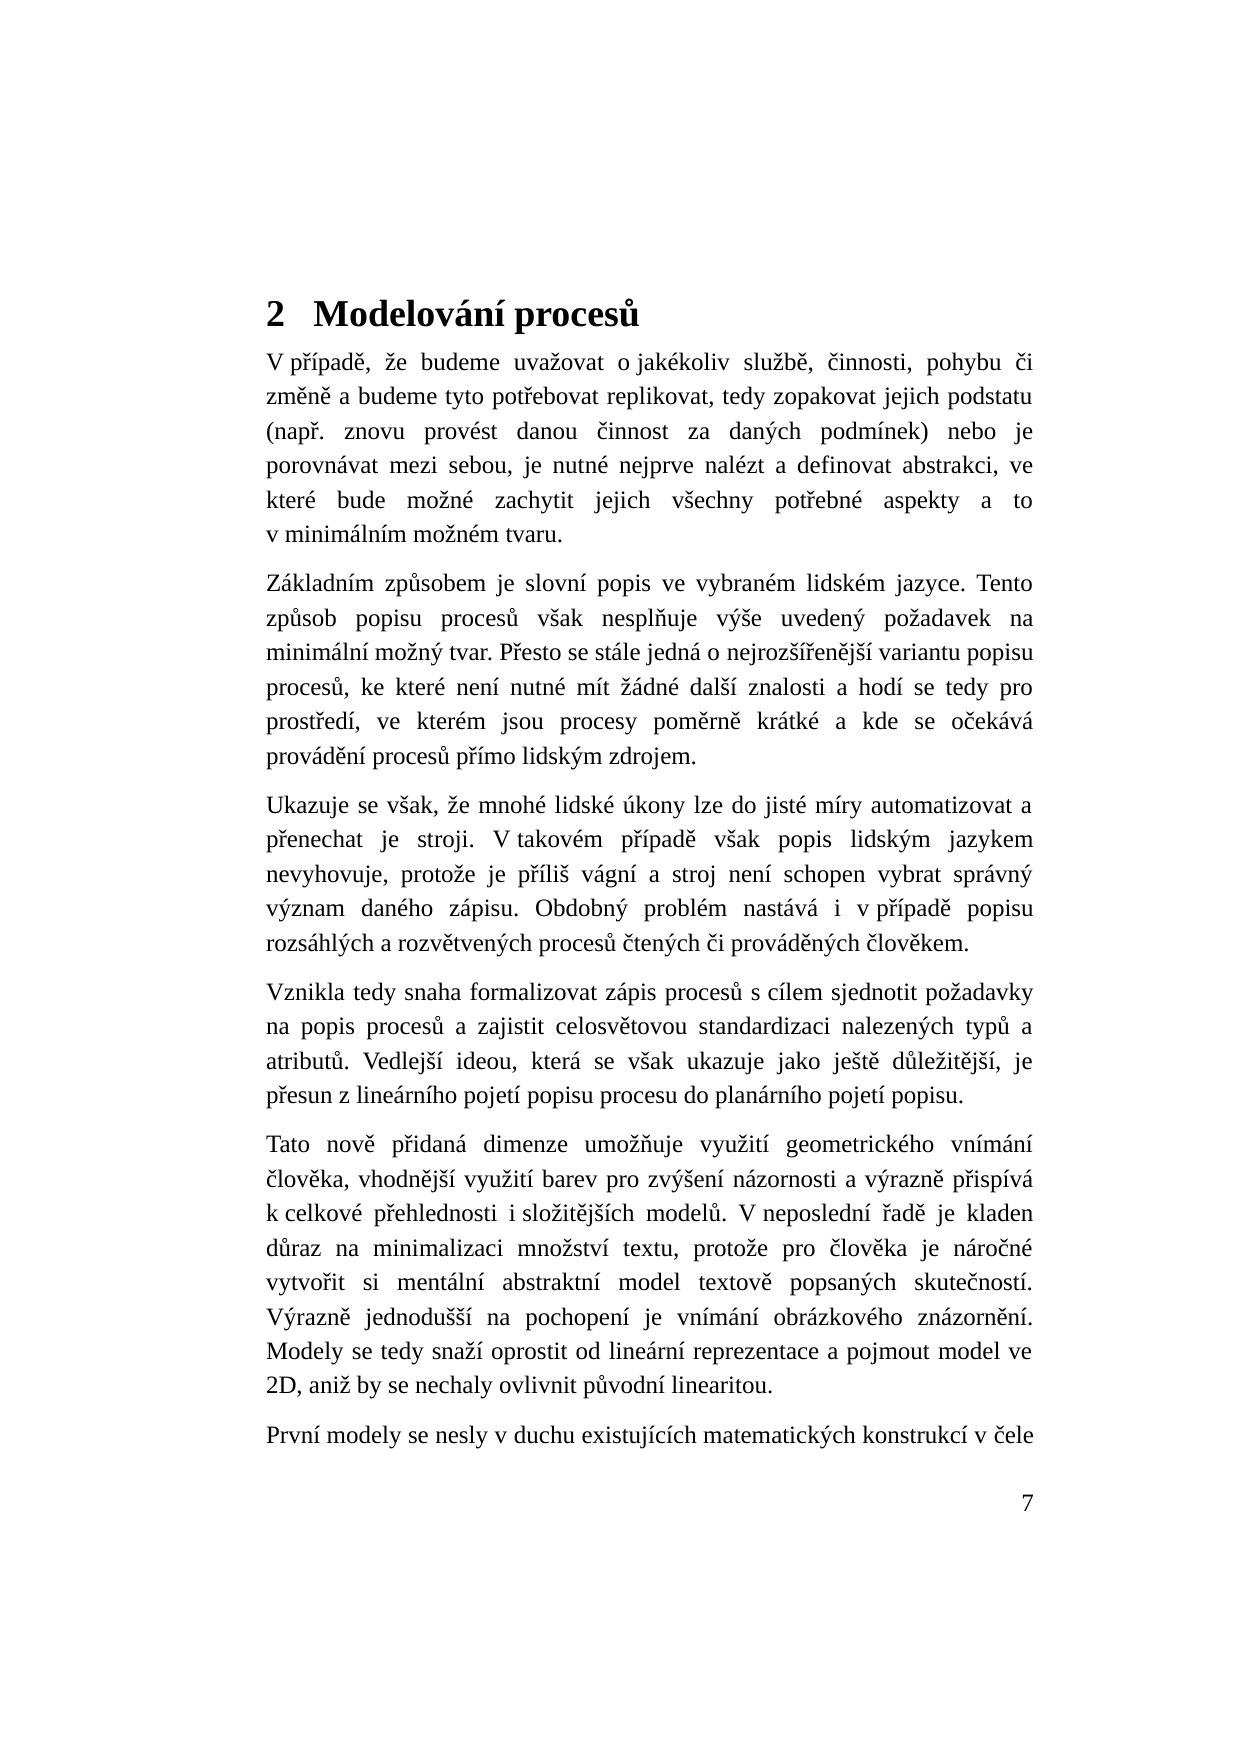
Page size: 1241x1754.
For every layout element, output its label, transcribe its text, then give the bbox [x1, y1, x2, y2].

subtitle Základním způsobem je slovní popis ve vybraném lidském jazyce. Tento způsob popisu procesů však nesplňuje výše uvedený požadavek na minimální možný tvar. Přesto se stále jedná o nejrozšířenější variantu popisu procesů, ke které není nutné mít žádné další znalosti a hodí se tedy pro prostředí, ve kterém jsou procesy poměrně krátké a kde se očekává provádění procesů přímo lidským zdrojem. [266, 568, 1033, 769]
subtitle Modelování procesů [266, 291, 1033, 334]
subtitle První modely se nesly v duchu existujících matematických konstrukcí v čele [266, 1420, 1033, 1448]
subtitle Ukazuje se však, že mnohé lidské úkony lze do jisté míry automatizovat a přenechat je stroji. V takovém případě však popis lidským jazykem nevyhovuje, protože je příliš vágní a stroj není schopen vybrat správný význam daného zápisu. Obdobný problém nastává i v případě popisu rozsáhlých a rozvětvených procesů čtených či prováděných člověkem. [266, 790, 1033, 956]
subtitle Tato nově přidaná dimenze umožňuje využití geometrického vnímání člověka, vhodnější využití barev pro zvýšení názornosti a výrazně přispívá k celkové přehlednosti i složitějších modelů. V neposlední řadě je kladen důraz na minimalizaci množství textu, protože pro člověka je náročné vytvořit si mentální abstraktní model textově popsaných skutečností. Výrazně jednodušší na pochopení je vnímání obrázkového znázornění. Modely se tedy snaží oprostit od lineární reprezentace a pojmout model ve 2D, aniž by se nechaly ovlivnit původní linearitou. [266, 1129, 1033, 1399]
subtitle Vznikla tedy snaha formalizovat zápis procesů s cílem sjednotit požadavky na popis procesů a zajistit celosvětovou standardizaci nalezených typů a atributů. Vedlejší ideou, která se však ukazuje jako ještě důležitější, je přesun z lineárního pojetí popisu procesu do planárního pojetí popisu. [266, 977, 1033, 1109]
subtitle V případě, že budeme uvažovat o jakékoliv službě, činnosti, pohybu či změně a budeme tyto potřebovat replikovat, tedy zopakovat jejich podstatu (např. znovu provést danou činnost za daných podmínek) nebo je porovnávat mezi sebou, je nutné nejprve nalézt a definovat abstrakci, ve které bude možné zachytit jejich všechny potřebné aspekty a to v minimálním možném tvaru. [266, 347, 1033, 548]
